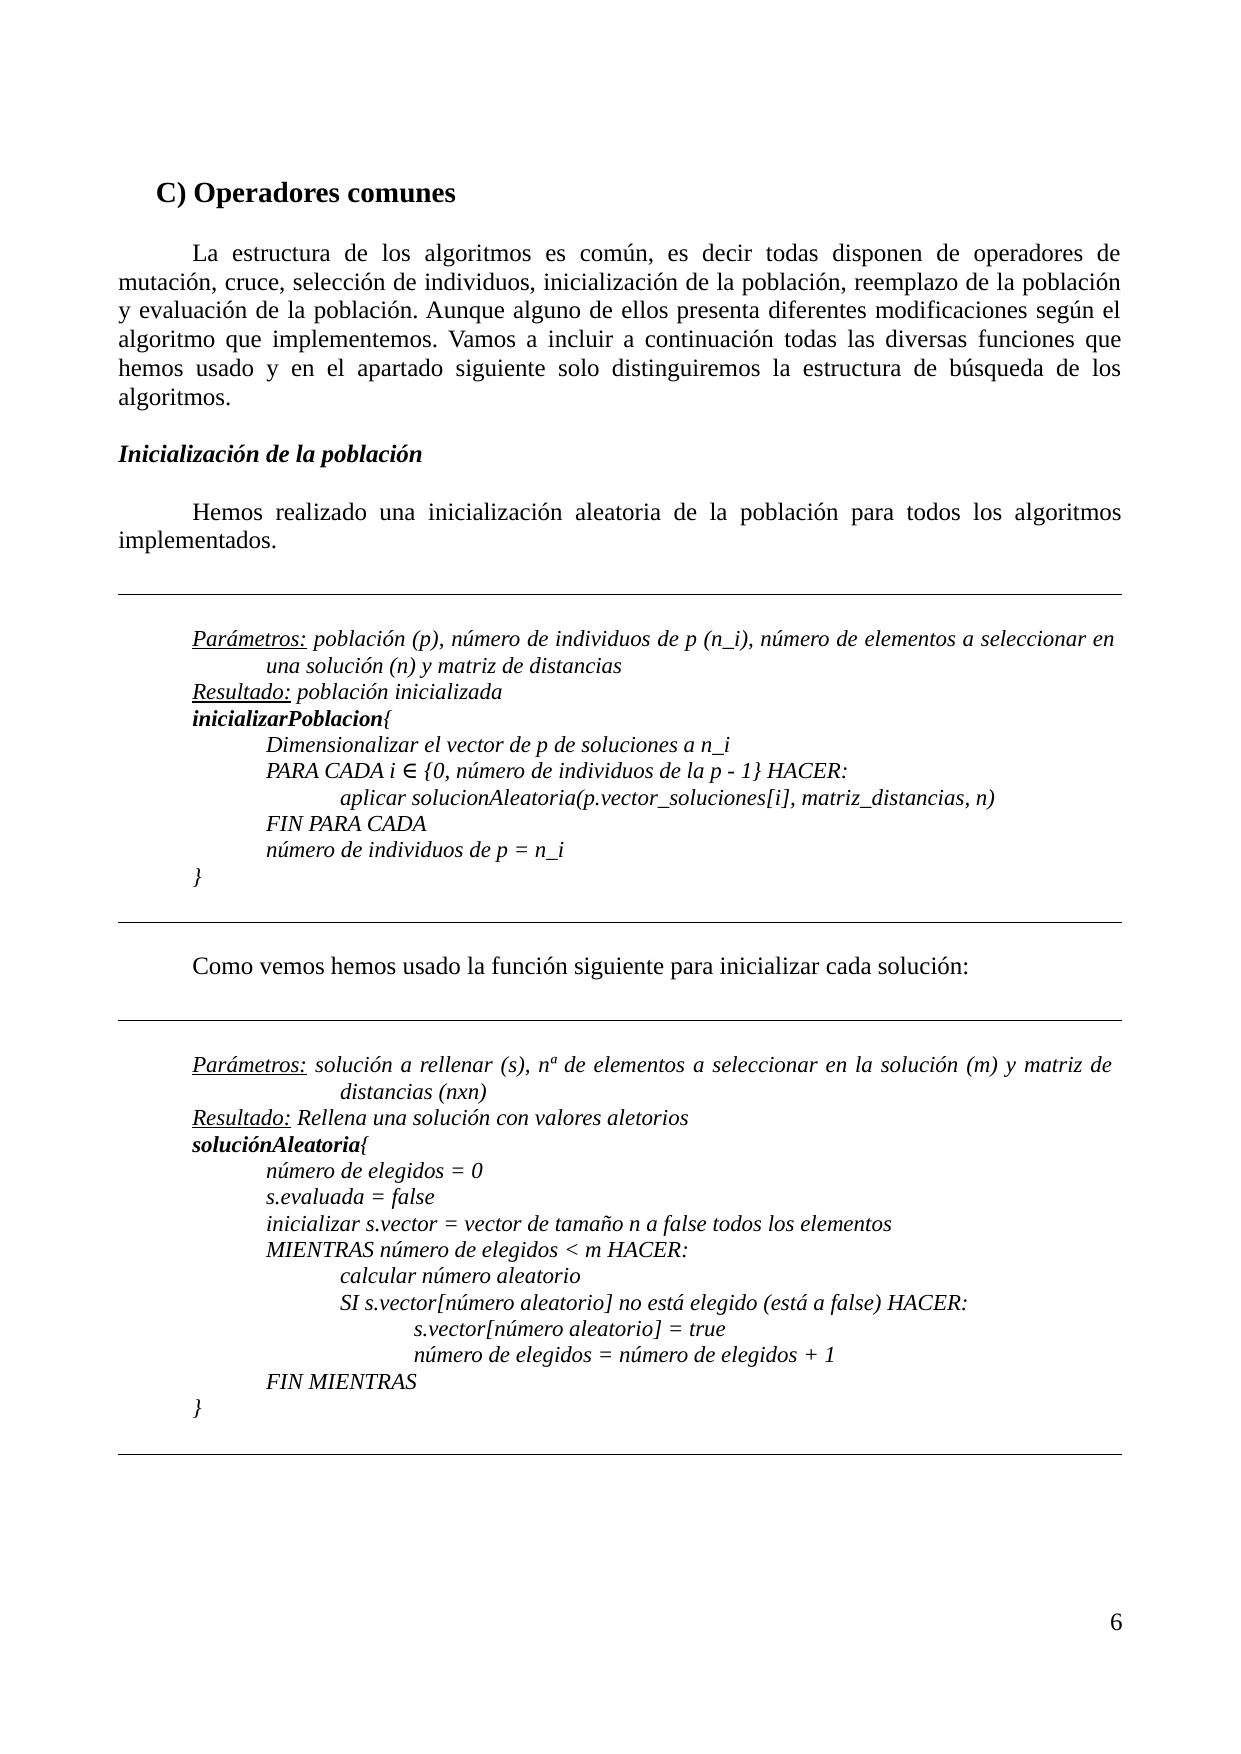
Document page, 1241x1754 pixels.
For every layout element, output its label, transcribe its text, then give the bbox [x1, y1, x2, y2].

text PARA CADA i ∈ {0, número de individuos de la p - 1} HACER: [118, 757, 1122, 784]
text MIENTRAS número de elegidos < m HACER: [118, 1236, 1122, 1262]
text aplicar solucionAleatoria(p.vector_soluciones[i], matriz_distancias, n) [192, 784, 1122, 810]
text FIN MIENTRAS [192, 1368, 1122, 1394]
text inicializar s.vector = vector de tamaño n a false todos los elementos [192, 1210, 1122, 1236]
text Como vemos hemos usado la función siguiente para inicializar cada solución: [118, 951, 1122, 980]
text La estructura de los algoritmos es común, es decir todas disponen de operadores de mutación, cruce, selección de individuos, inicialización de la población, reemplazo de la población y evaluación de la población. Aunque alguno de ellos presenta diferentes modificaciones según el algoritmo que implementemos. Vamos a incluir a continuación todas las diversas funciones que hemos usado y en el apartado siguiente solo distinguiremos la estructura de búsqueda de los algoritmos. [118, 238, 1122, 410]
text Resultado: población inicializada [118, 678, 1122, 705]
text número de elegidos = número de elegidos + 1 [192, 1341, 1122, 1368]
text s.vector[número aleatorio] = true [192, 1315, 1122, 1341]
text } [192, 1394, 1122, 1421]
text Resultado: Rellena una solución con valores aletorios [118, 1104, 1122, 1131]
text SI s.vector[número aleatorio] no está elegido (está a false) HACER: [192, 1289, 1122, 1315]
text soluciónAleatoria{ [192, 1131, 1122, 1157]
text Dimensionalizar el vector de p de soluciones a n_i [192, 731, 1122, 757]
text Hemos realizado una inicialización aleatoria de la población para todos los algoritmos implementados. [118, 497, 1122, 554]
text Parámetros: solución a rellenar (s), nª de elementos a seleccionar en la solución (m) y matriz de distancias (nxn) [118, 1049, 1122, 1104]
text FIN PARA CADA [192, 810, 1122, 837]
text s.evaluada = false [192, 1183, 1122, 1210]
text número de individuos de p = n_i [192, 837, 1122, 863]
list Operadores comunes [156, 176, 1122, 209]
text número de elegidos = 0 [192, 1157, 1122, 1183]
text Inicialización de la población [118, 439, 1122, 468]
text inicializarPoblacion{ [192, 705, 1122, 731]
text } [192, 863, 1122, 889]
text Parámetros: población (p), número de individuos de p (n_i), número de elementos a seleccionar en una solución (n) y matriz de distancias [118, 623, 1122, 678]
text calcular número aleatorio [192, 1262, 1122, 1289]
